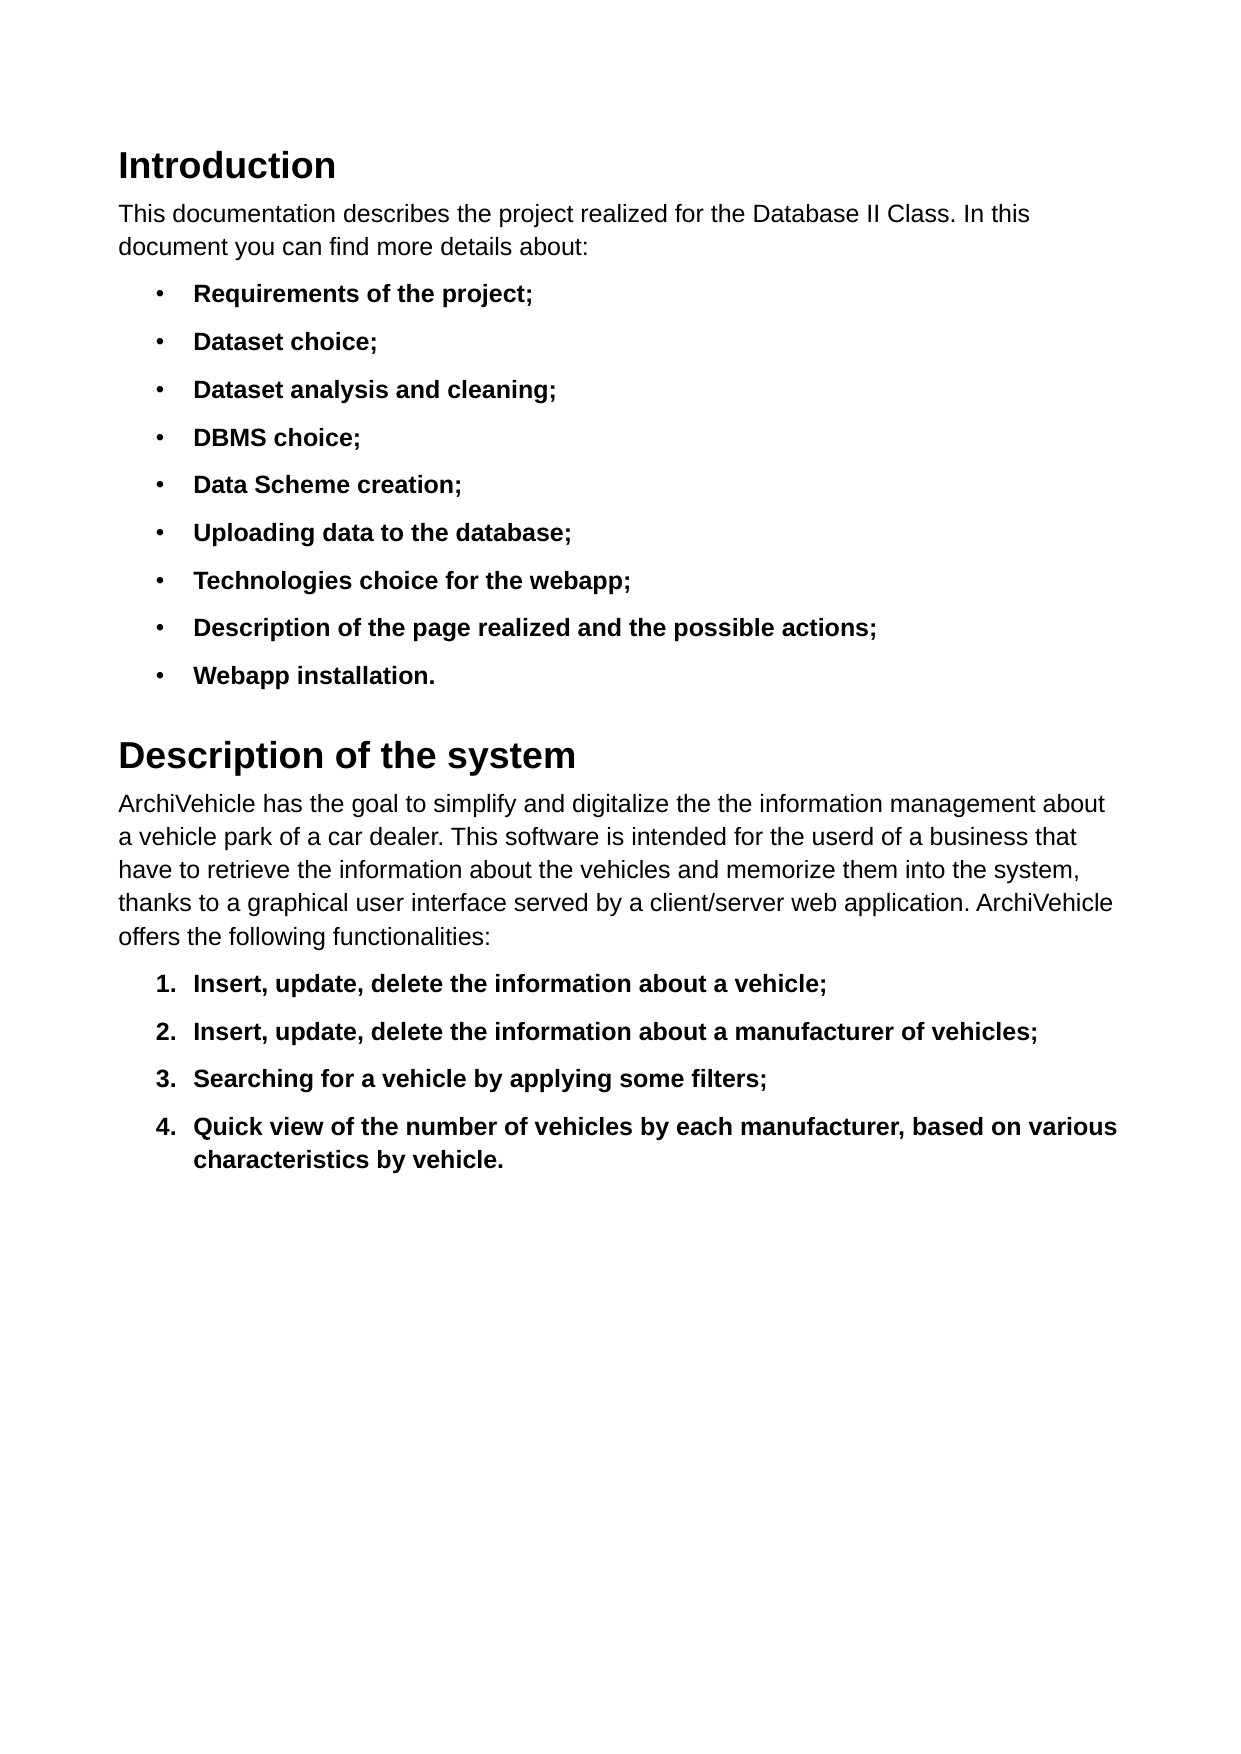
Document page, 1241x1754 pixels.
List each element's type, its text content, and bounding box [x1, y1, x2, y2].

list Uploading data to the database; [156, 518, 1122, 547]
list Quick view of the number of vehicles by each manufacturer, based on various characteristics by vehicle. [156, 1112, 1122, 1174]
list Technologies choice for the webapp; [156, 566, 1122, 594]
list Requirements of the project; [156, 279, 1122, 308]
list DBMS choice; [156, 422, 1122, 451]
subtitle Description of the system [118, 734, 1122, 777]
list Data Scheme creation; [156, 470, 1122, 499]
list Description of the page realized and the possible actions; [156, 613, 1122, 642]
list Insert, update, delete the information about a manufacturer of vehicles; [156, 1017, 1122, 1045]
text This documentation describes the project realized for the Database II Class. In this document you can find more details about: [118, 199, 1122, 261]
list Insert, update, delete the information about a vehicle; [156, 969, 1122, 998]
text ArchiVehicle has the goal to simplify and digitalize the the information management about a vehicle park of a car dealer. This software is intended for the userd of a business that have to retrieve the information about the vehicles and memorize them into the system, thanks to a graphical user interface served by a client/server web application. ArchiVehicle offers the following functionalities: [118, 789, 1122, 950]
list Webapp installation. [156, 661, 1122, 690]
list Searching for a vehicle by applying some filters; [156, 1064, 1122, 1093]
list Dataset choice; [156, 327, 1122, 356]
list Dataset analysis and cleaning; [156, 375, 1122, 404]
subtitle Introduction [118, 143, 1122, 186]
